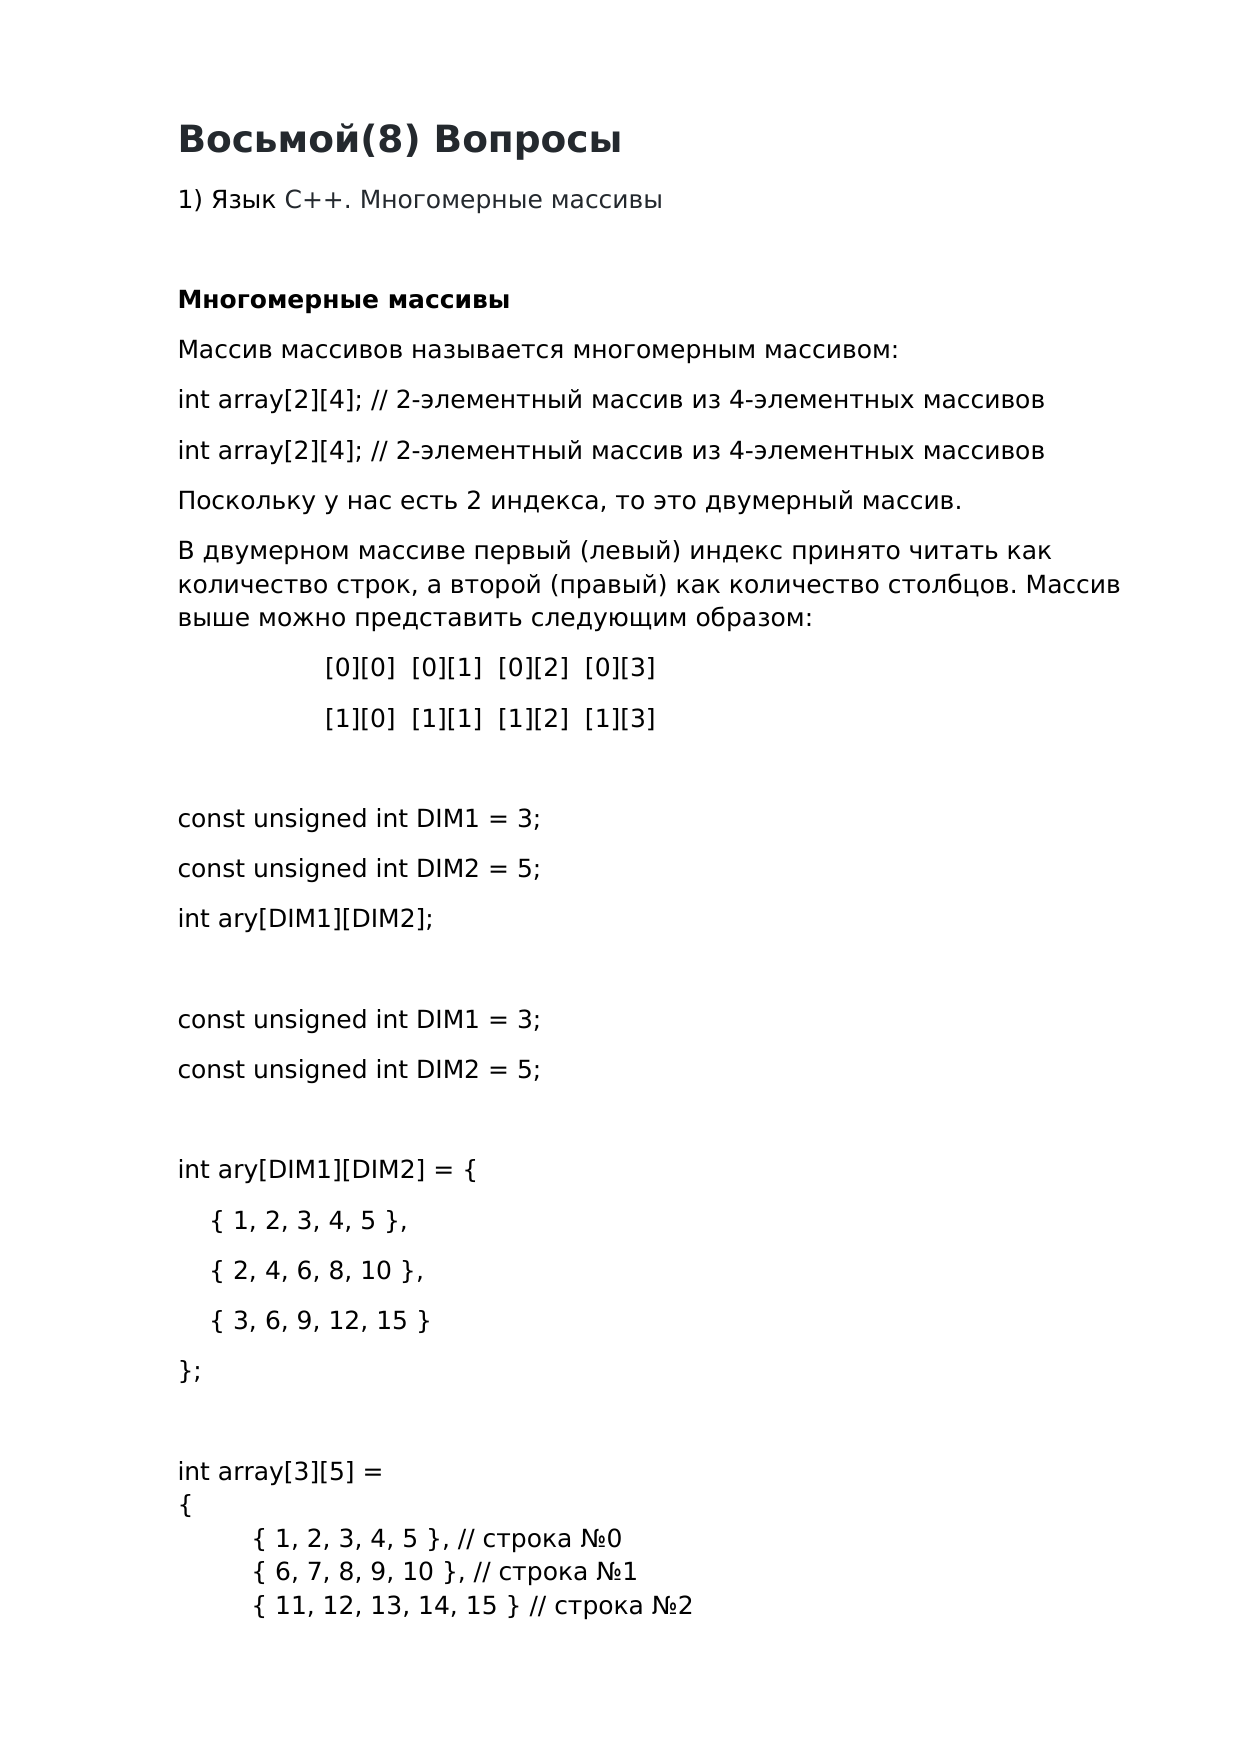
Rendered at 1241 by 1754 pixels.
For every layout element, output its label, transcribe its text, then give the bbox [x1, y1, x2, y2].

text const unsigned int DIM1 = 3; [177, 1005, 1152, 1034]
text }; [177, 1357, 1152, 1386]
text В двумерном массиве первый (левый) индекс принято читать как количество строк, а второй (правый) как количество столбцов. Массив выше можно представить следующим образом: [177, 536, 1152, 633]
text int array[2][4]; // 2-элементный массив из 4-элементных массивов [177, 386, 1152, 415]
text 1) Язык C++. Многомерные массивы [177, 185, 1152, 214]
text Поскольку у нас есть 2 индекса, то это двумерный массив. [177, 486, 1152, 515]
text { 1, 2, 3, 4, 5 }, // строка №0 [177, 1524, 1152, 1553]
text Многомерные массивы [177, 285, 1152, 314]
text [0][0] [0][1] [0][2] [0][3] [251, 654, 1152, 683]
text int ary[DIM1][DIM2] = { [177, 1156, 1152, 1185]
text { [177, 1491, 1152, 1520]
text [1][0] [1][1] [1][2] [1][3] [251, 704, 1152, 733]
text { 6, 7, 8, 9, 10 }, // строка №1 [177, 1558, 1152, 1587]
text { 1, 2, 3, 4, 5 }, [177, 1206, 1152, 1235]
text const unsigned int DIM1 = 3; [177, 804, 1152, 833]
text { 11, 12, 13, 14, 15 } // строка №2 [177, 1591, 1152, 1620]
text int array[2][4]; // 2-элементный массив из 4-элементных массивов [177, 436, 1152, 465]
text const unsigned int DIM2 = 5; [177, 1055, 1152, 1084]
text { 3, 6, 9, 12, 15 } [177, 1306, 1152, 1336]
text int array[3][5] = [177, 1457, 1152, 1486]
text const unsigned int DIM2 = 5; [177, 854, 1152, 884]
text Восьмой(8) Вопросы [177, 118, 1152, 162]
text Массив массивов называется многомерным массивом: [177, 336, 1152, 365]
text { 2, 4, 6, 8, 10 }, [177, 1256, 1152, 1285]
text int ary[DIM1][DIM2]; [177, 905, 1152, 934]
